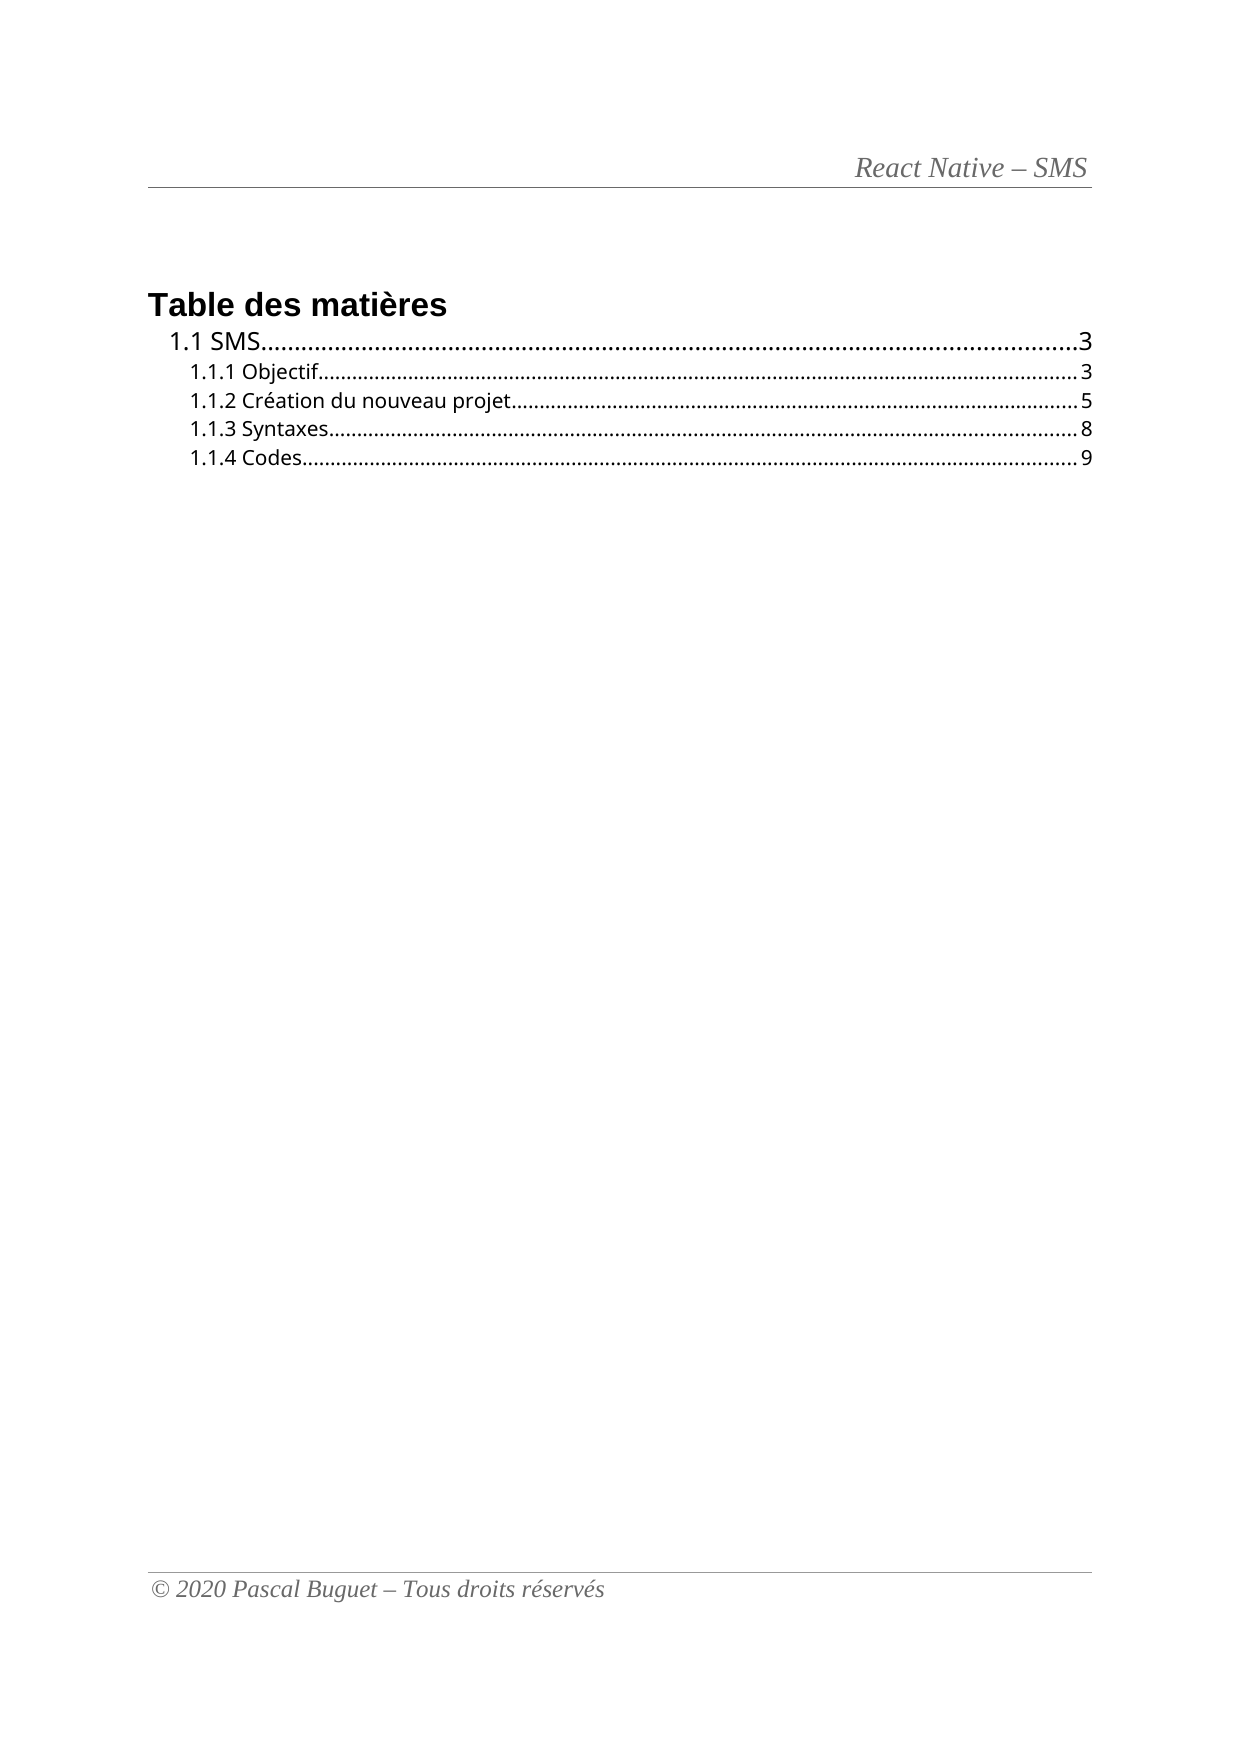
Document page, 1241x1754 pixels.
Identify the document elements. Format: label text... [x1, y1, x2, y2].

text 1.1.1 Objectif 3 [189, 357, 1092, 386]
subtitle Table des matières [148, 285, 1092, 323]
text 1.1.4 Codes 9 [189, 443, 1092, 471]
text 1.1.3 Syntaxes 8 [189, 414, 1092, 443]
text 1.1 SMS 3 [168, 323, 1092, 357]
text 1.1.2 Création du nouveau projet 5 [189, 386, 1092, 414]
